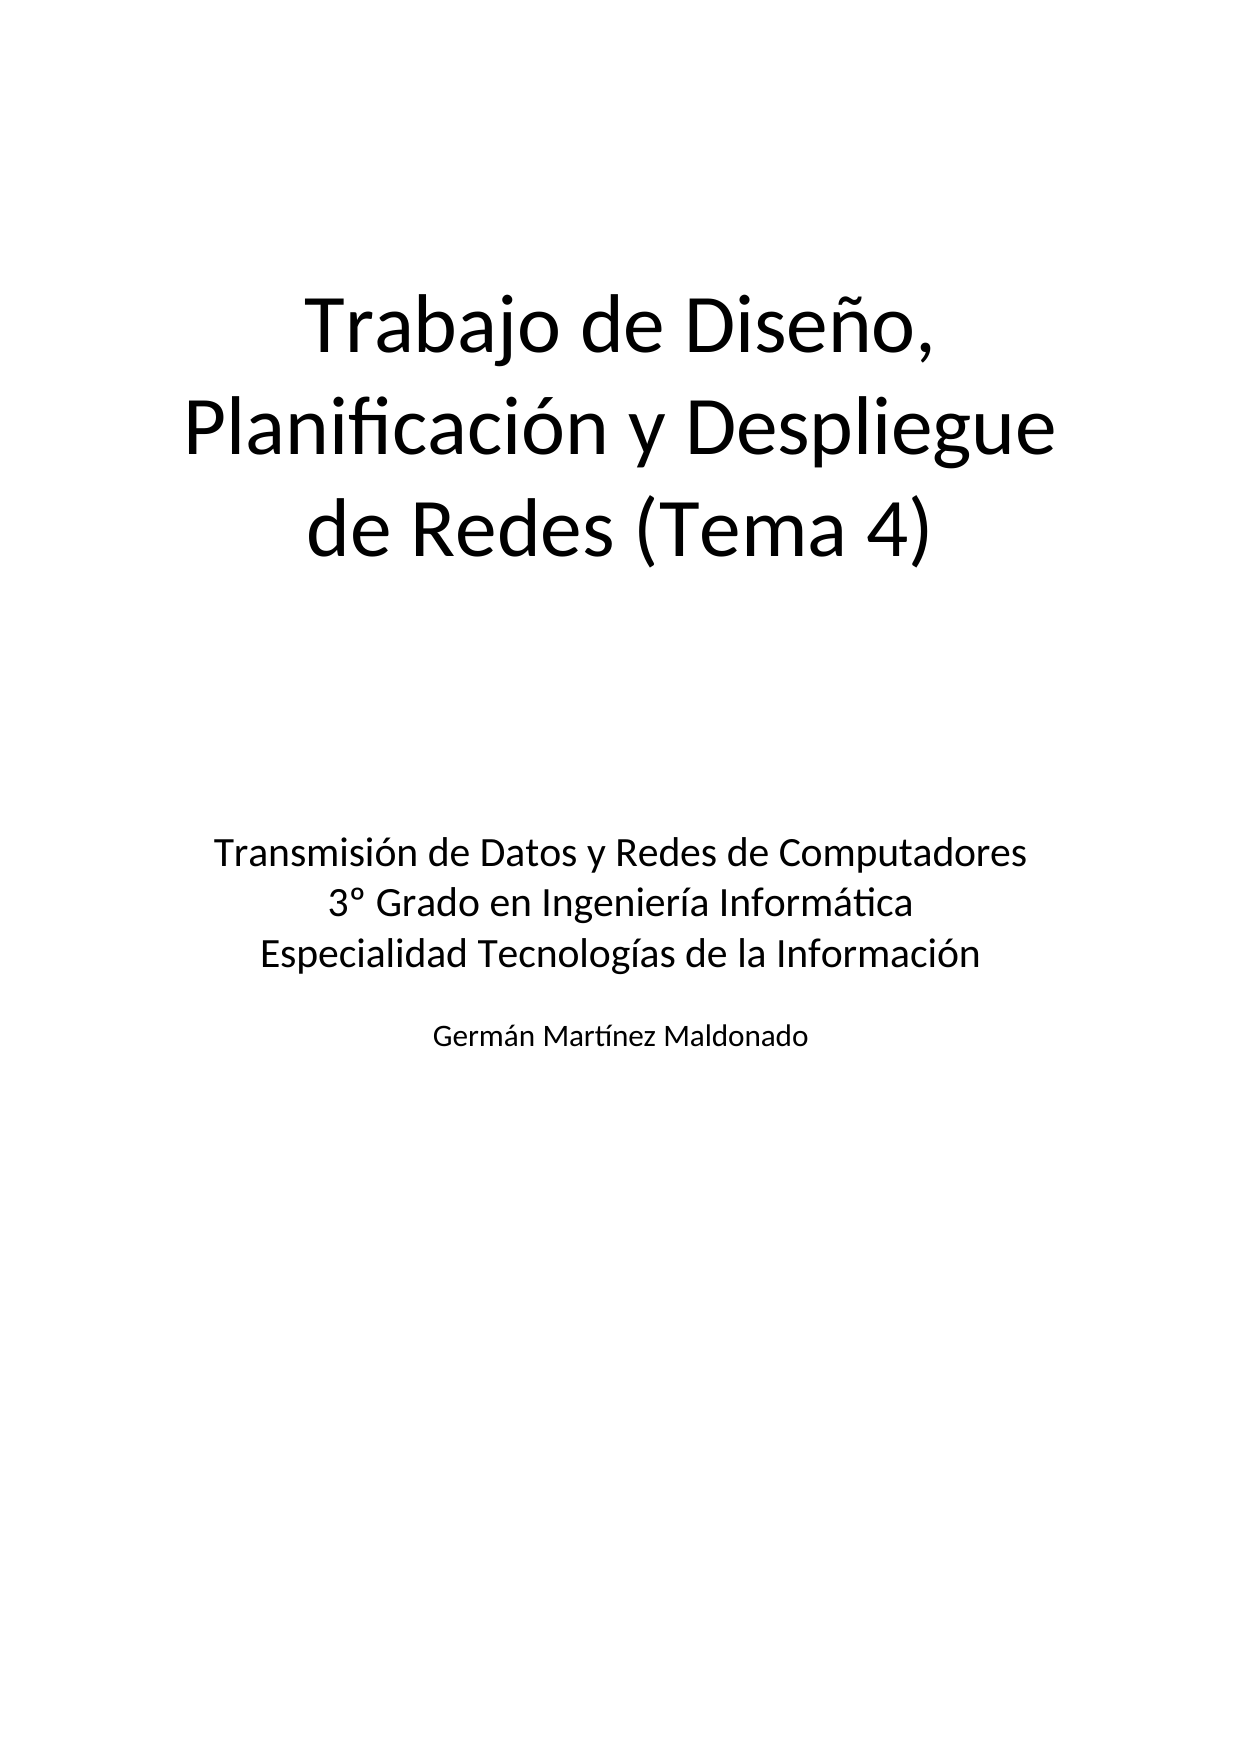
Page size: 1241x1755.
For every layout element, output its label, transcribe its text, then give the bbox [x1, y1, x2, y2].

text Especialidad Tecnologías de la Información [171, 927, 1070, 978]
text Trabajo de Diseño, Planificación y Despliegue de Redes (Tema 4) [182, 272, 1058, 577]
text Germán Martínez Maldonado [171, 1016, 1070, 1054]
subtitle Transmisión de Datos y Redes de Computadores 3º Grado en Ingeniería Informática [211, 826, 1029, 927]
